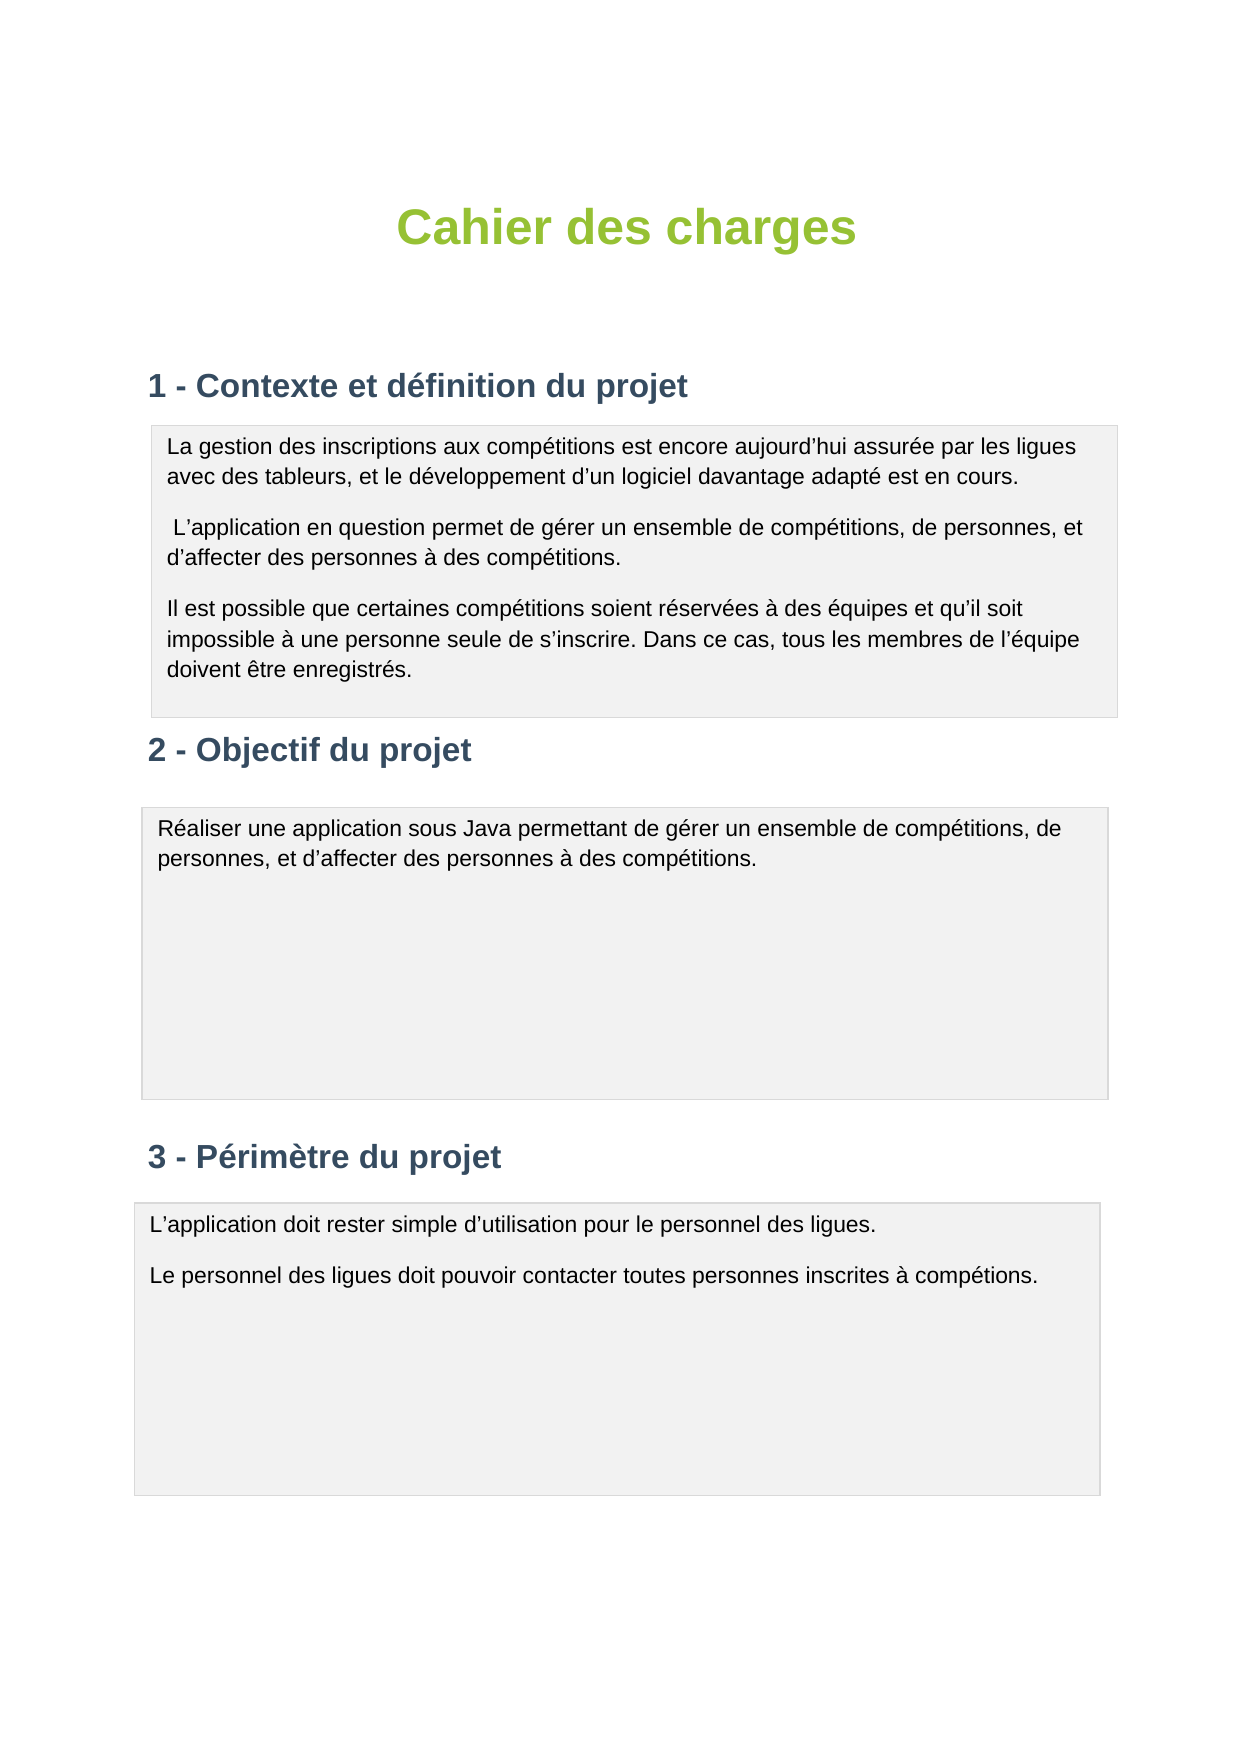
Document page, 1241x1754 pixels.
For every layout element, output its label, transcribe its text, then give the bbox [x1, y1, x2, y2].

subtitle 2 - Objectif du projet [148, 730, 1093, 768]
text Le personnel des ligues doit pouvoir contacter toutes personnes inscrites à compétions. [149, 1262, 1085, 1288]
text L’application en question permet de gérer un ensemble de compétitions, de personnes, et d’affecter des personnes à des compétitions. [167, 514, 1102, 571]
text Réaliser une application sous Java permettant de gérer un ensemble de compétitions, de personnes, et d’affecter des personnes à des compétitions. [157, 815, 1093, 871]
subtitle 3 - Périmètre du projet [148, 1137, 1093, 1176]
text Il est possible que certaines compétitions soient réservées à des équipes et qu’il soit impossible à une personne seule de s’inscrire. Dans ce cas, tous les membres de l’équipe doivent être enregistrés. [167, 595, 1102, 682]
text L’application doit rester simple d’utilisation pour le personnel des ligues. [149, 1211, 1085, 1237]
text La gestion des inscriptions aux compétitions est encore aujourd’hui assurée par les ligues avec des tableurs, et le développement d’un logiciel davantage adapté est en cours. [167, 433, 1102, 489]
subtitle Cahier des charges [148, 198, 1093, 255]
subtitle 1 - Contexte et définition du projet [148, 366, 1093, 404]
